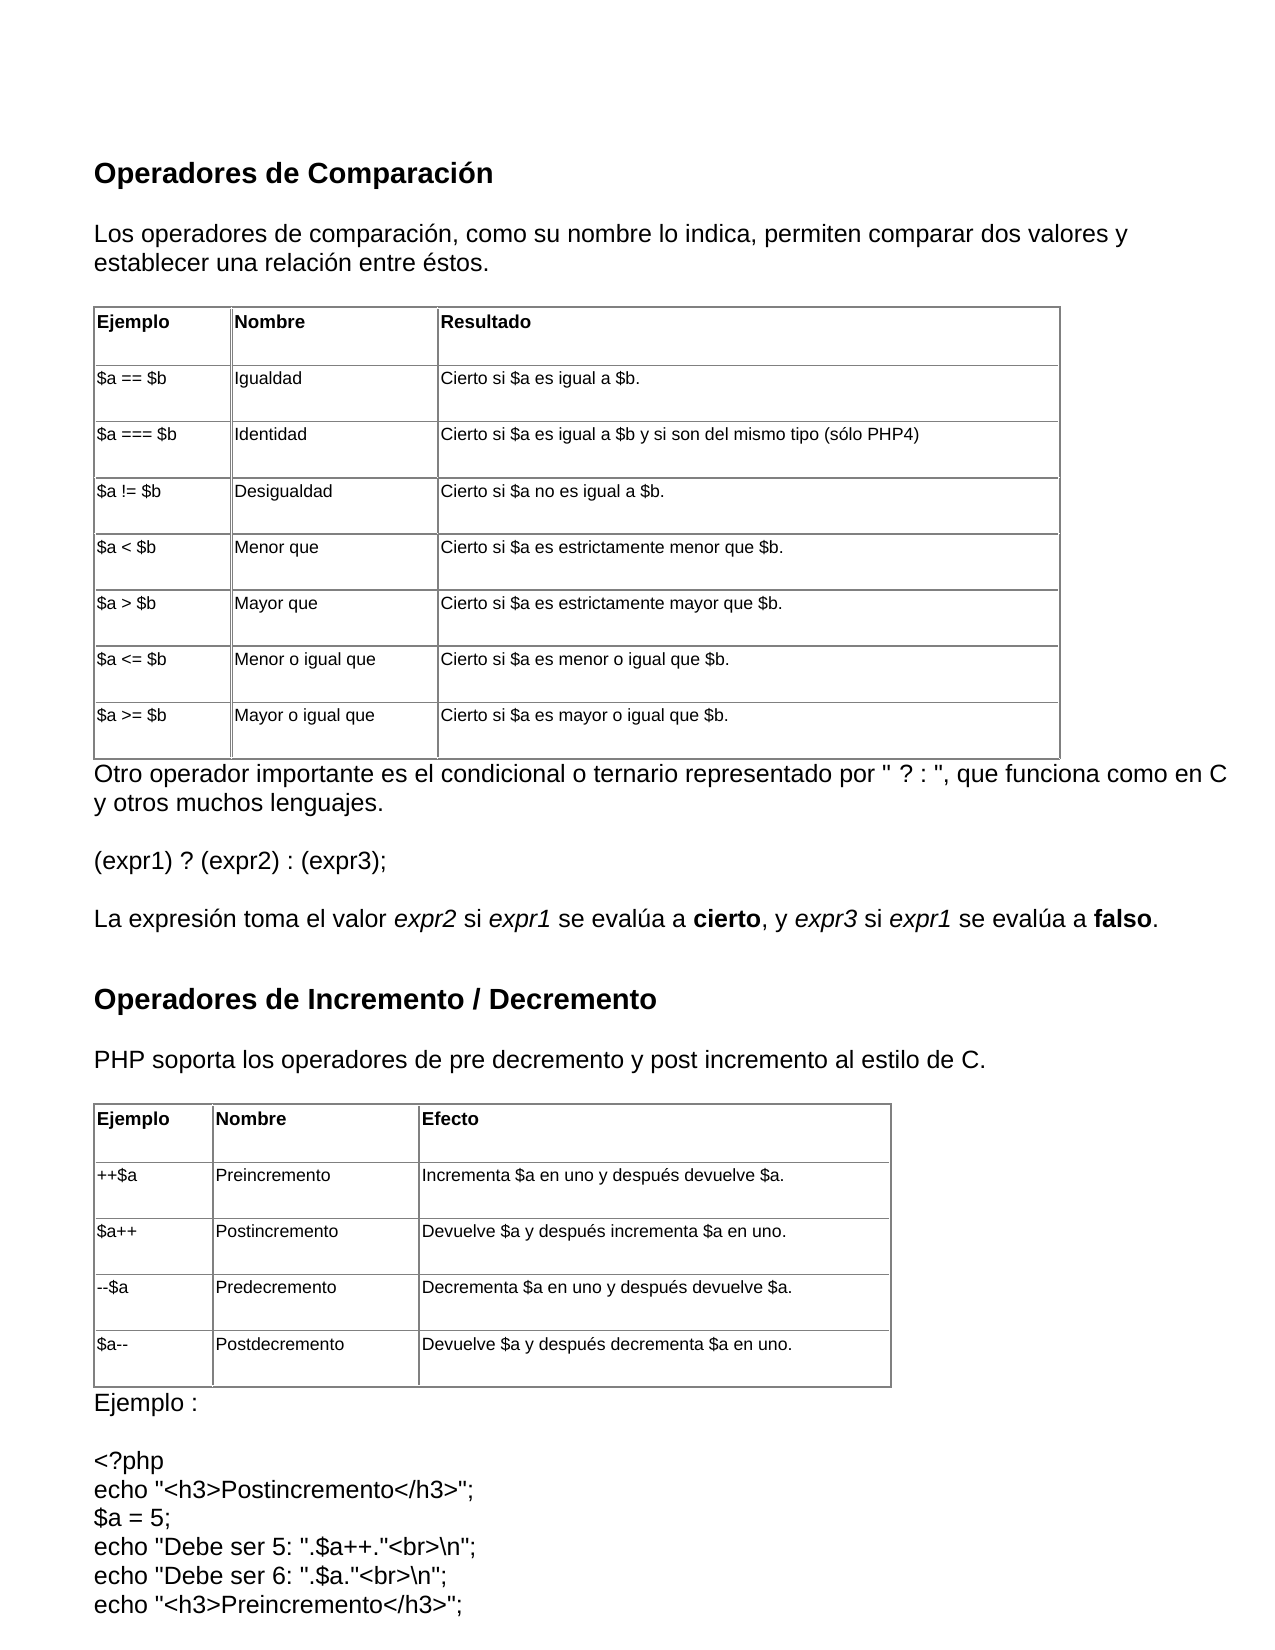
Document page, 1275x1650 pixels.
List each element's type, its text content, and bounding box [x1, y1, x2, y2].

table_cell Mayor o igual que [231, 703, 437, 758]
text Ejemplo : [94, 1388, 1239, 1416]
table_cell $a-- [95, 1331, 212, 1386]
table_header Nombre [233, 308, 437, 365]
table_header Nombre [214, 1105, 418, 1162]
table_cell Cierto si $a es estrictamente mayor que $b. [439, 589, 1059, 645]
table_cell Preincremento [214, 1163, 418, 1218]
text Otro operador importante es el condicional o ternario representado por " ? : ", que funciona como en C y otros muchos lenguajes. [94, 759, 1239, 817]
subtitle Operadores de Comparación [94, 156, 1239, 190]
table_header Resultado [439, 308, 1059, 365]
table_header Ejemplo [95, 1105, 212, 1162]
table_cell Incrementa $a en uno y después devuelve $a. [420, 1162, 890, 1218]
table_cell Menor que [233, 535, 437, 589]
subtitle Operadores de Incremento / Decremento [94, 963, 1239, 1015]
table_cell $a < $b [95, 535, 230, 589]
table_cell Mayor que [233, 591, 437, 645]
table_header Ejemplo [95, 308, 230, 365]
table_cell Postdecremento [213, 1331, 419, 1386]
table_cell $a >= $b [95, 703, 231, 758]
table_cell Cierto si $a es igual a $b y si son del mismo tipo (sólo PHP4) [439, 421, 1059, 477]
text La expresión toma el valor expr2 si expr1 se evalúa a cierto, y expr3 si expr1 se evalúa a falso. [94, 904, 1239, 933]
text echo "<h3>Preincremento</h3>"; [94, 1590, 1239, 1618]
text echo "Debe ser 5: ".$a++."<br>\n"; [94, 1532, 1239, 1561]
text $a = 5; [94, 1503, 1239, 1532]
text Los operadores de comparación, como su nombre lo indica, permiten comparar dos valores y establecer una relación entre éstos. [94, 219, 1239, 277]
table_cell Menor o igual que [233, 647, 437, 702]
table_cell $a > $b [95, 591, 230, 645]
table_cell Decrementa $a en uno y después devuelve $a. [420, 1274, 890, 1330]
table_cell Cierto si $a es menor o igual que $b. [439, 645, 1059, 702]
table_cell Identidad [233, 422, 437, 477]
text <?php [94, 1446, 1239, 1475]
table_cell Cierto si $a es estrictamente menor que $b. [439, 533, 1059, 589]
table_cell Cierto si $a no es igual a $b. [439, 477, 1059, 533]
table_cell Devuelve $a y después decrementa $a en uno. [419, 1330, 890, 1386]
table_cell Cierto si $a es mayor o igual que $b. [438, 702, 1059, 758]
text PHP soporta los operadores de pre decremento y post incremento al estilo de C. [94, 1045, 1239, 1074]
table_cell $a++ [95, 1219, 212, 1274]
table_cell Igualdad [233, 366, 437, 421]
text (expr1) ? (expr2) : (expr3); [94, 846, 1239, 875]
table_cell --$a [95, 1275, 212, 1330]
table_cell $a != $b [95, 479, 230, 533]
table_cell $a === $b [95, 422, 230, 477]
table_cell Desigualdad [233, 479, 437, 533]
table_cell Cierto si $a es igual a $b. [439, 365, 1059, 421]
text echo "Debe ser 6: ".$a."<br>\n"; [94, 1561, 1239, 1590]
table_cell $a <= $b [95, 647, 230, 702]
table_cell Postincremento [214, 1219, 418, 1274]
text echo "<h3>Postincremento</h3>"; [94, 1475, 1239, 1503]
table_cell $a == $b [95, 366, 230, 421]
table_cell Devuelve $a y después incrementa $a en uno. [420, 1218, 890, 1274]
table_cell ++$a [95, 1163, 212, 1218]
table_header Efecto [420, 1105, 890, 1162]
table_cell Predecremento [214, 1275, 418, 1330]
